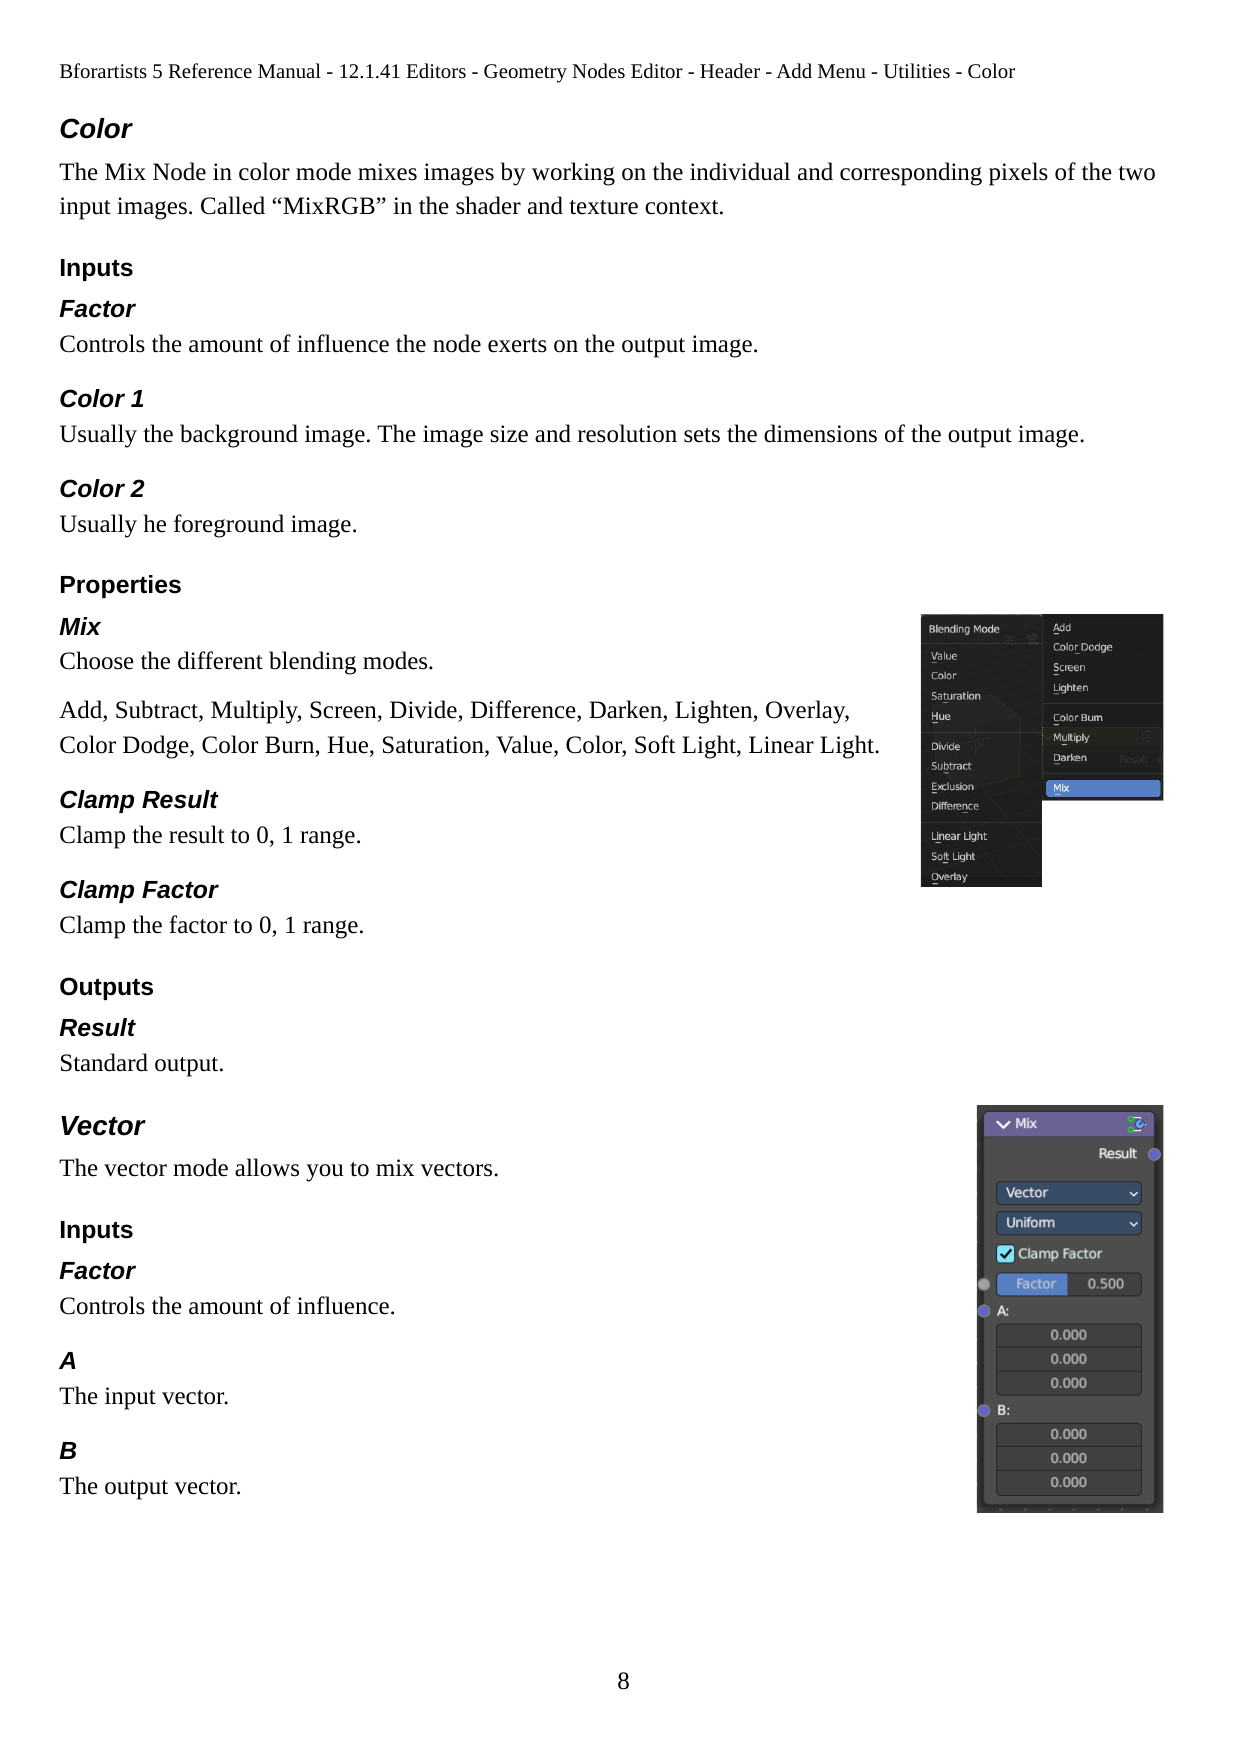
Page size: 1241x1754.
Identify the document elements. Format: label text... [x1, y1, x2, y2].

subtitle Factor [59, 1256, 976, 1285]
text Usually he foreground image. [59, 509, 1181, 538]
subtitle Clamp Factor [59, 875, 1181, 904]
text Choose the different blending modes. [59, 646, 920, 675]
text [1164, 1381, 1181, 1410]
text Controls the amount of influence. [59, 1291, 976, 1320]
subtitle [1164, 1346, 1181, 1375]
subtitle Color 1 [59, 384, 1181, 413]
text The Mix Node in color mode mixes images by working on the individual and corresponding pixels of the two input images. Called “MixRGB” in the shader and texture context. [59, 157, 1181, 220]
subtitle [1164, 1109, 1181, 1141]
picture [976, 1105, 1164, 1513]
subtitle Mix [59, 612, 1181, 640]
subtitle Inputs [59, 253, 1181, 282]
subtitle [1164, 1256, 1181, 1285]
subtitle Vector [59, 1109, 976, 1141]
subtitle Properties [59, 571, 1181, 599]
subtitle Color 2 [59, 474, 1181, 503]
subtitle [1164, 785, 1181, 814]
subtitle [1164, 1436, 1181, 1465]
text The output vector. [59, 1471, 976, 1500]
subtitle Color [59, 113, 1181, 144]
subtitle Outputs [59, 972, 1181, 1000]
text Add, Subtract, Multiply, Screen, Divide, Difference, Darken, Lighten, Overlay, Color Dodge, Color Burn, Hue, Saturation, Value, Color, Soft Light, Linear Light. [59, 696, 920, 759]
subtitle A [59, 1346, 976, 1375]
subtitle Clamp Result [59, 785, 920, 814]
subtitle Inputs [59, 1215, 976, 1244]
text Clamp the factor to 0, 1 range. [59, 910, 1181, 939]
text The input vector. [59, 1381, 976, 1410]
subtitle [1164, 1215, 1181, 1244]
picture [920, 614, 1164, 889]
subtitle B [59, 1436, 976, 1465]
text Controls the amount of influence the node exerts on the output image. [59, 329, 1181, 358]
subtitle Result [59, 1013, 1181, 1041]
text The vector mode allows you to mix vectors. [59, 1153, 976, 1182]
text Standard output. [59, 1048, 1181, 1076]
text [1164, 1471, 1181, 1500]
text Clamp the result to 0, 1 range. [59, 820, 920, 849]
subtitle Factor [59, 294, 1181, 323]
text Usually the background image. The image size and resolution sets the dimensions of the output image. [59, 419, 1181, 448]
